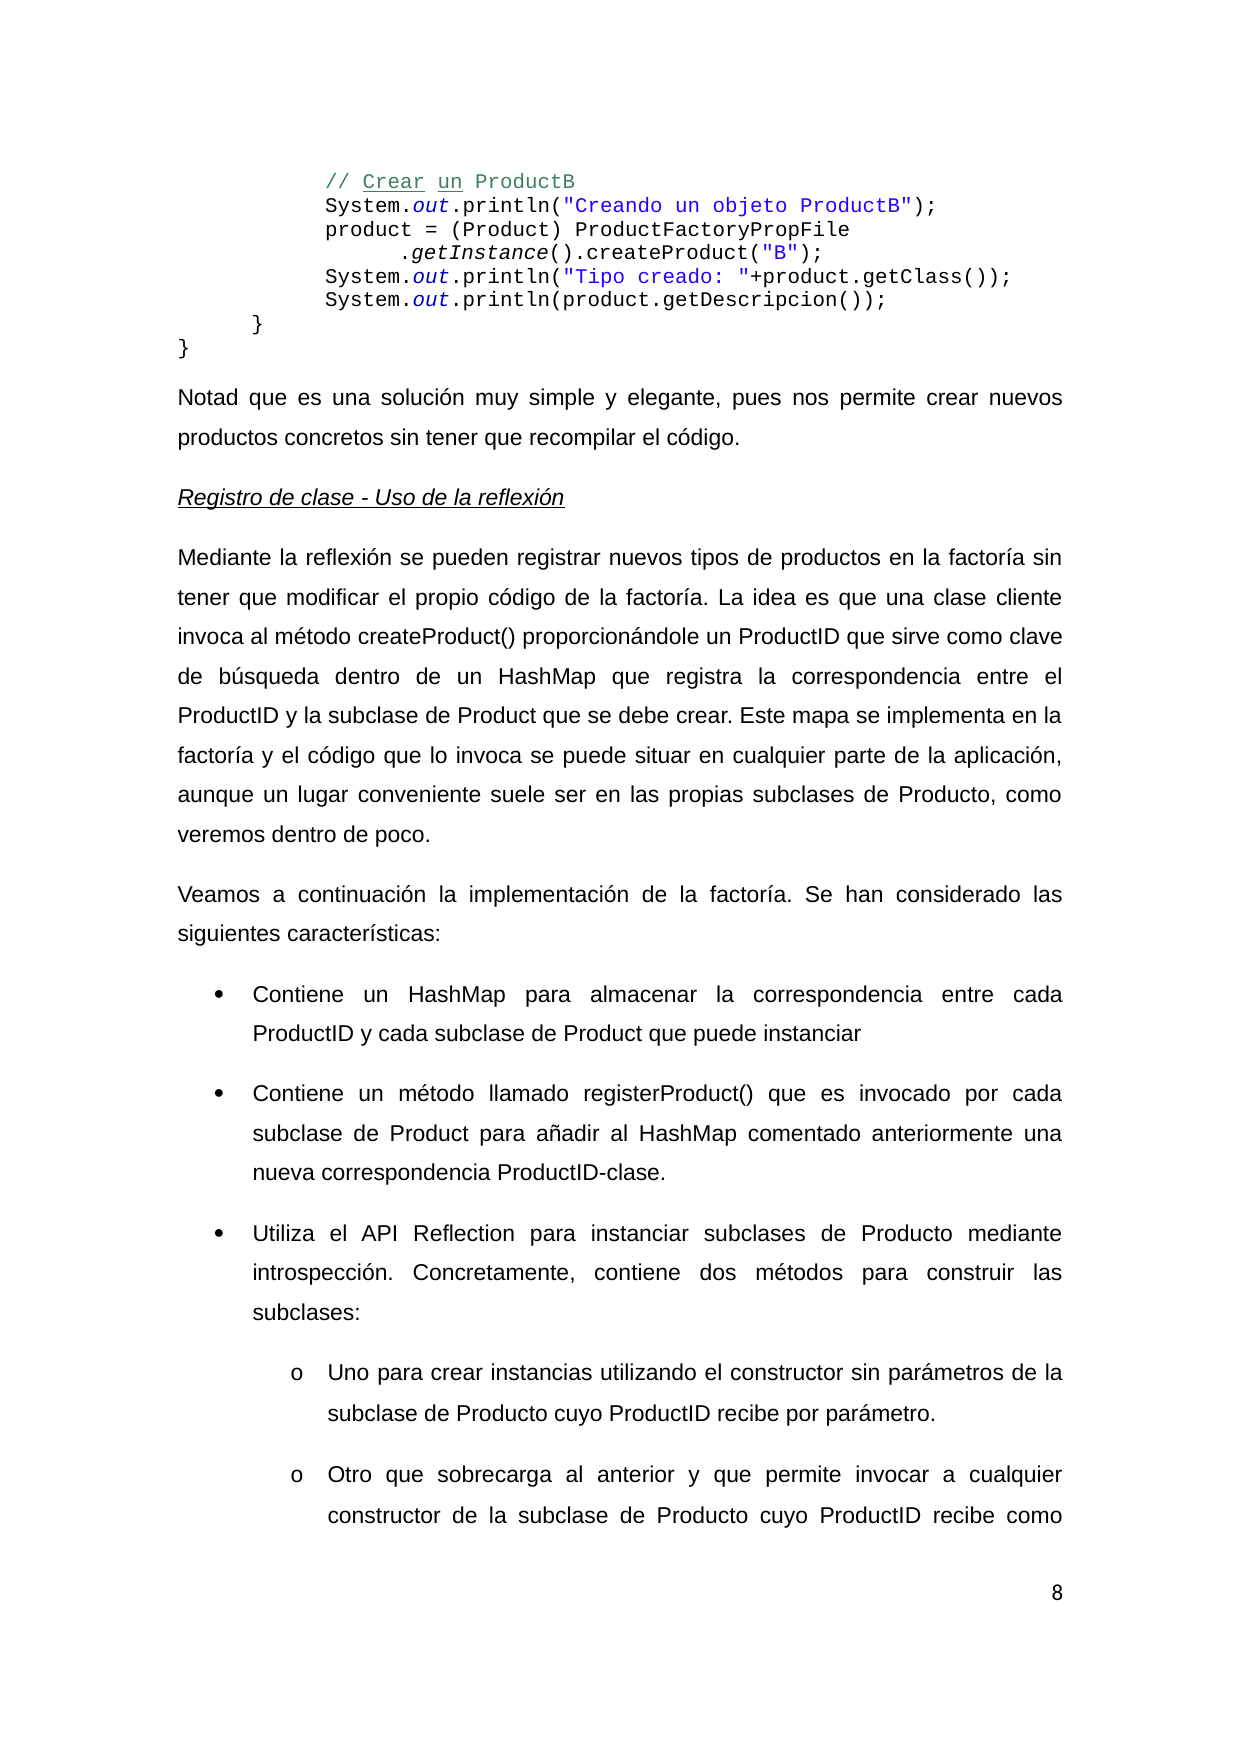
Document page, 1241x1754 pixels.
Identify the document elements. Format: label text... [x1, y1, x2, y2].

list Uno para crear instancias utilizando el constructor sin parámetros de la subclase de Producto cuyo ProductID recibe por parámetro. [290, 1359, 1063, 1427]
text } [177, 337, 1063, 360]
text // Crear un ProductB [177, 171, 1063, 195]
text Notad que es una solución muy simple y elegante, pues nos permite crear nuevos productos concretos sin tener que recompilar el código. [177, 384, 1063, 450]
text .getInstance().createProduct("B"); [177, 242, 1063, 266]
text Mediante la reflexión se pueden registrar nuevos tipos de productos en la factoría sin tener que modificar el propio código de la factoría. La idea es que una clase cliente invoca al método createProduct() proporcionándole un ProductID que sirve como clave de búsqueda dentro de un HashMap que registra la correspondencia entre el ProductID y la subclase de Product que se debe crear. Este mapa se implementa en la factoría y el código que lo invoca se puede situar en cualquier parte de la aplicación, aunque un lugar conveniente suele ser en las propias subclases de Producto, como veremos dentro de poco. [177, 544, 1063, 847]
list Utiliza el API Reflection para instanciar subclases de Producto mediante introspección. Concretamente, contiene dos métodos para construir las subclases: [215, 1220, 1063, 1325]
text System.out.println("Creando un objeto ProductB"); [177, 195, 1063, 218]
text System.out.println(product.getDescripcion()); [177, 289, 1063, 313]
list Otro que sobrecarga al anterior y que permite invocar a cualquier constructor de la subclase de Producto cuyo ProductID recibe como [290, 1461, 1063, 1528]
text product = (Product) ProductFactoryPropFile [177, 218, 1063, 242]
list Contiene un método llamado registerProduct() que es invocado por cada subclase de Product para añadir al HashMap comentado anteriormente una nueva correspondencia ProductID-clase. [215, 1080, 1063, 1186]
text System.out.println("Tipo creado: "+product.getClass()); [177, 266, 1063, 289]
text } [177, 313, 1063, 337]
list Contiene un HashMap para almacenar la correspondencia entre cada ProductID y cada subclase de Product que puede instanciar [215, 981, 1063, 1046]
text Veamos a continuación la implementación de la factoría. Se han considerado las siguientes características: [177, 881, 1063, 947]
text Registro de clase - Uso de la reflexión [177, 484, 1063, 510]
